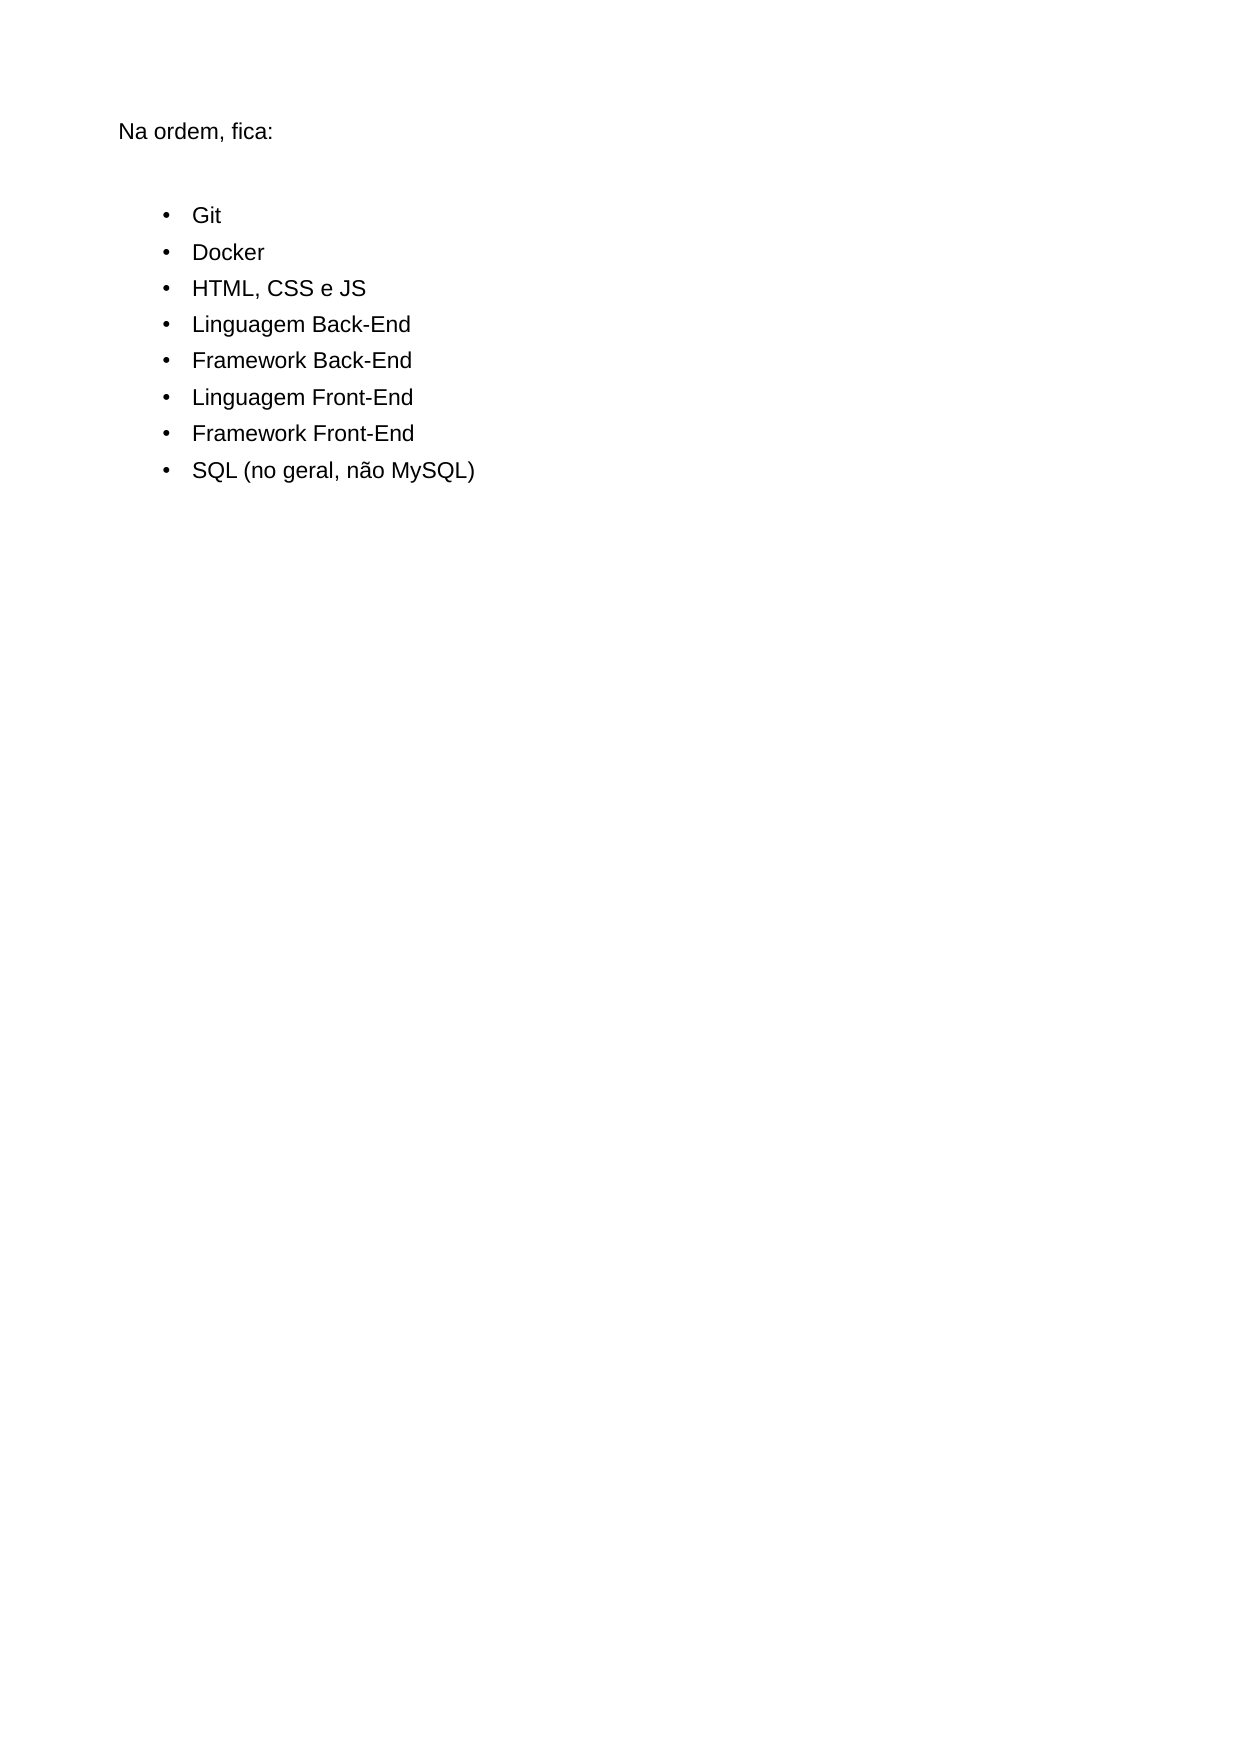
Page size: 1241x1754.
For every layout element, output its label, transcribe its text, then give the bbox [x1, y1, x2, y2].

text Na ordem, fica: [118, 118, 1122, 144]
list SQL (no geral, não MySQL) [162, 457, 1122, 483]
list Docker [162, 238, 1122, 265]
list Git [162, 202, 1122, 228]
list Linguagem Front-End [162, 384, 1122, 410]
list Framework Front-End [162, 420, 1122, 447]
list Linguagem Back-End [162, 311, 1122, 337]
list Framework Back-End [162, 347, 1122, 374]
list HTML, CSS e JS [162, 275, 1122, 301]
